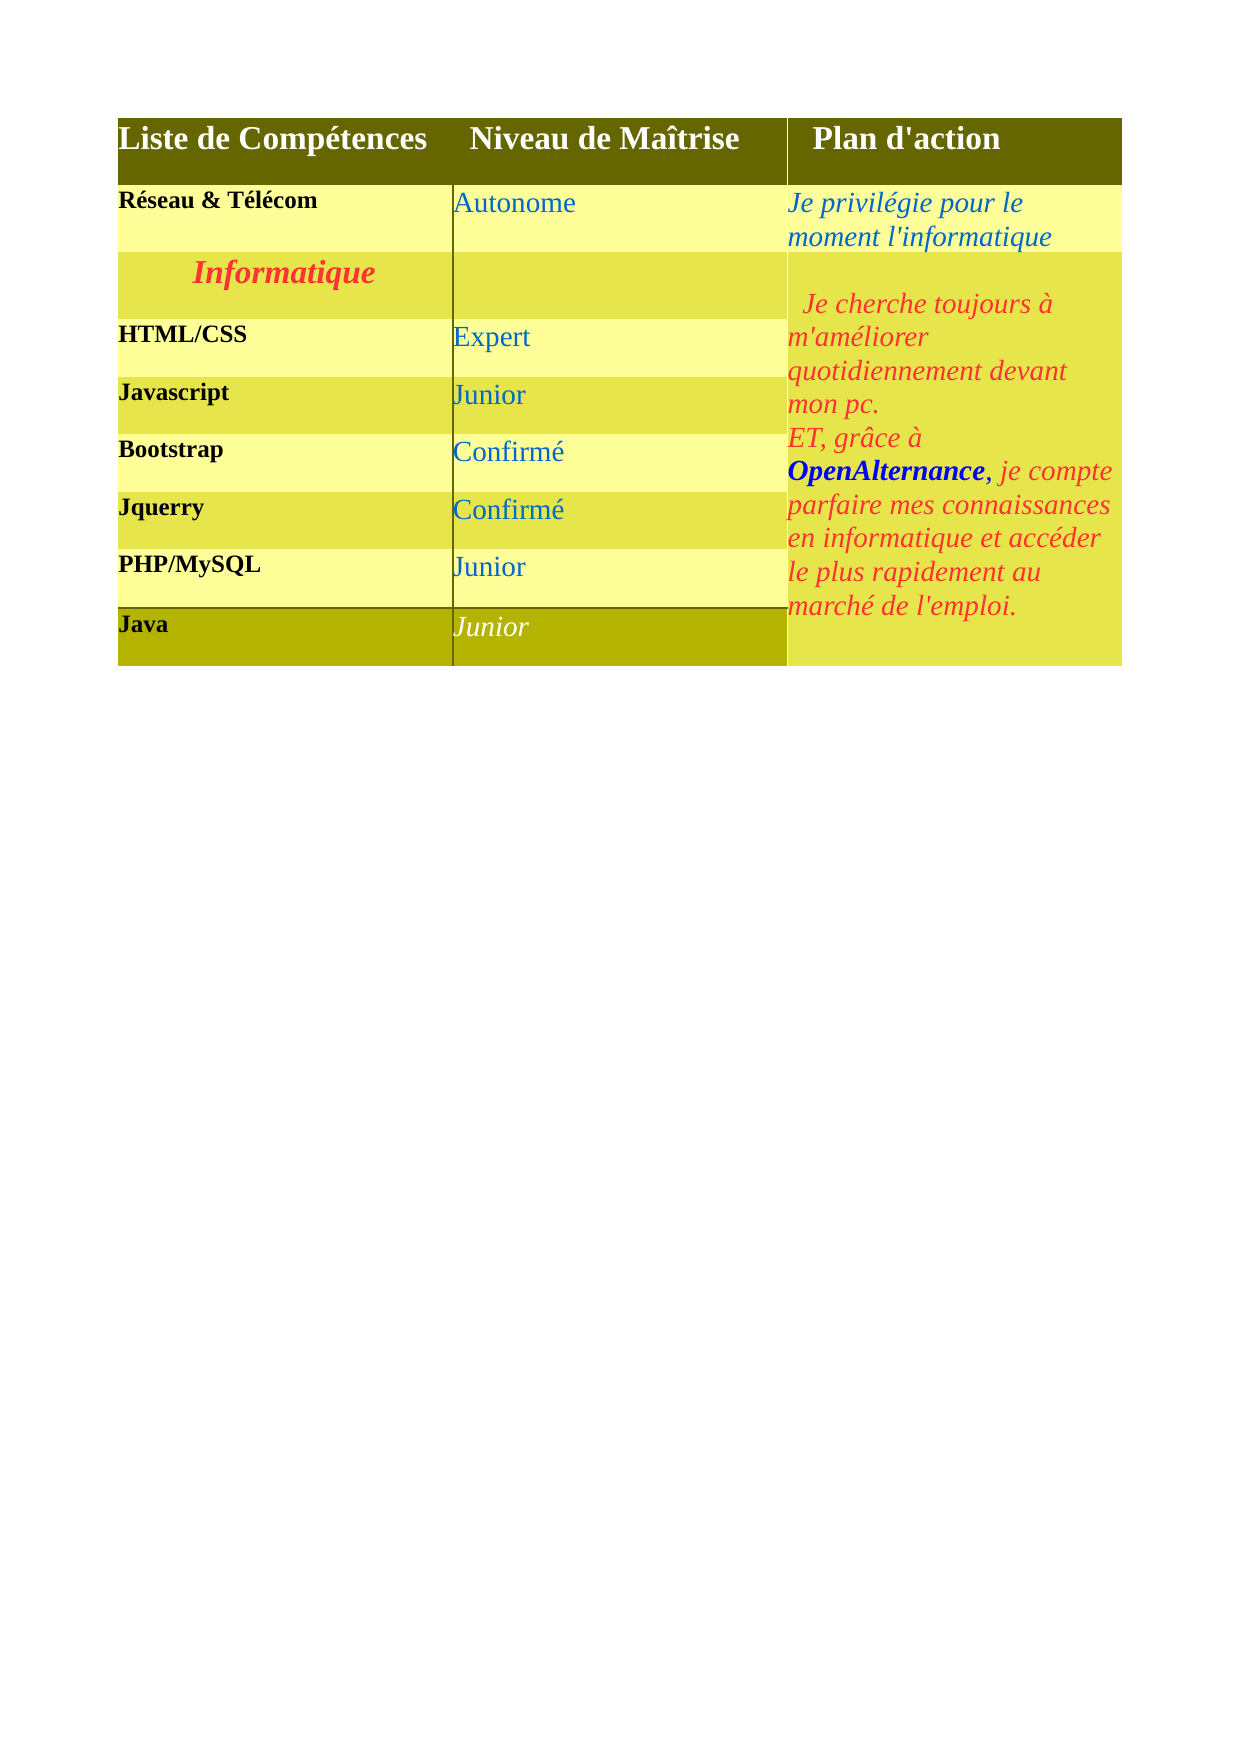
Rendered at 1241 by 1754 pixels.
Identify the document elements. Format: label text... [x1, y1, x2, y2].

table_cell Informatique [118, 252, 452, 319]
table_cell Java [118, 609, 452, 666]
table_header Niveau de Maîtrise [454, 118, 787, 185]
table_cell PHP/MySQL [118, 549, 452, 607]
table_cell Confirmé [454, 434, 787, 492]
table_cell Je privilégie pour le moment l'informatique [788, 185, 1122, 252]
table_cell Junior [454, 549, 787, 607]
table_header Plan d'action [788, 118, 1122, 185]
table_cell Autonome [454, 185, 787, 252]
table_header Liste de Compétences [118, 118, 452, 185]
table_cell Jquerry [118, 492, 452, 549]
table_cell Je cherche toujours à m'améliorer quotidiennement devant mon pc. ET, grâce à OpenAlternance, je compte parfaire mes connaissances en informatique et accéder le plus rapidement au marché de l'emploi. [788, 252, 1122, 666]
table_cell Javascript [118, 377, 452, 434]
table_cell Junior [454, 609, 787, 666]
table_cell HTML/CSS [118, 319, 452, 377]
table_cell [454, 252, 787, 319]
table_cell Réseau & Télécom [118, 185, 452, 252]
table_cell Bootstrap [118, 434, 452, 492]
table_cell Junior [454, 377, 787, 434]
table_cell Expert [454, 319, 787, 377]
table_cell Confirmé [454, 492, 787, 549]
